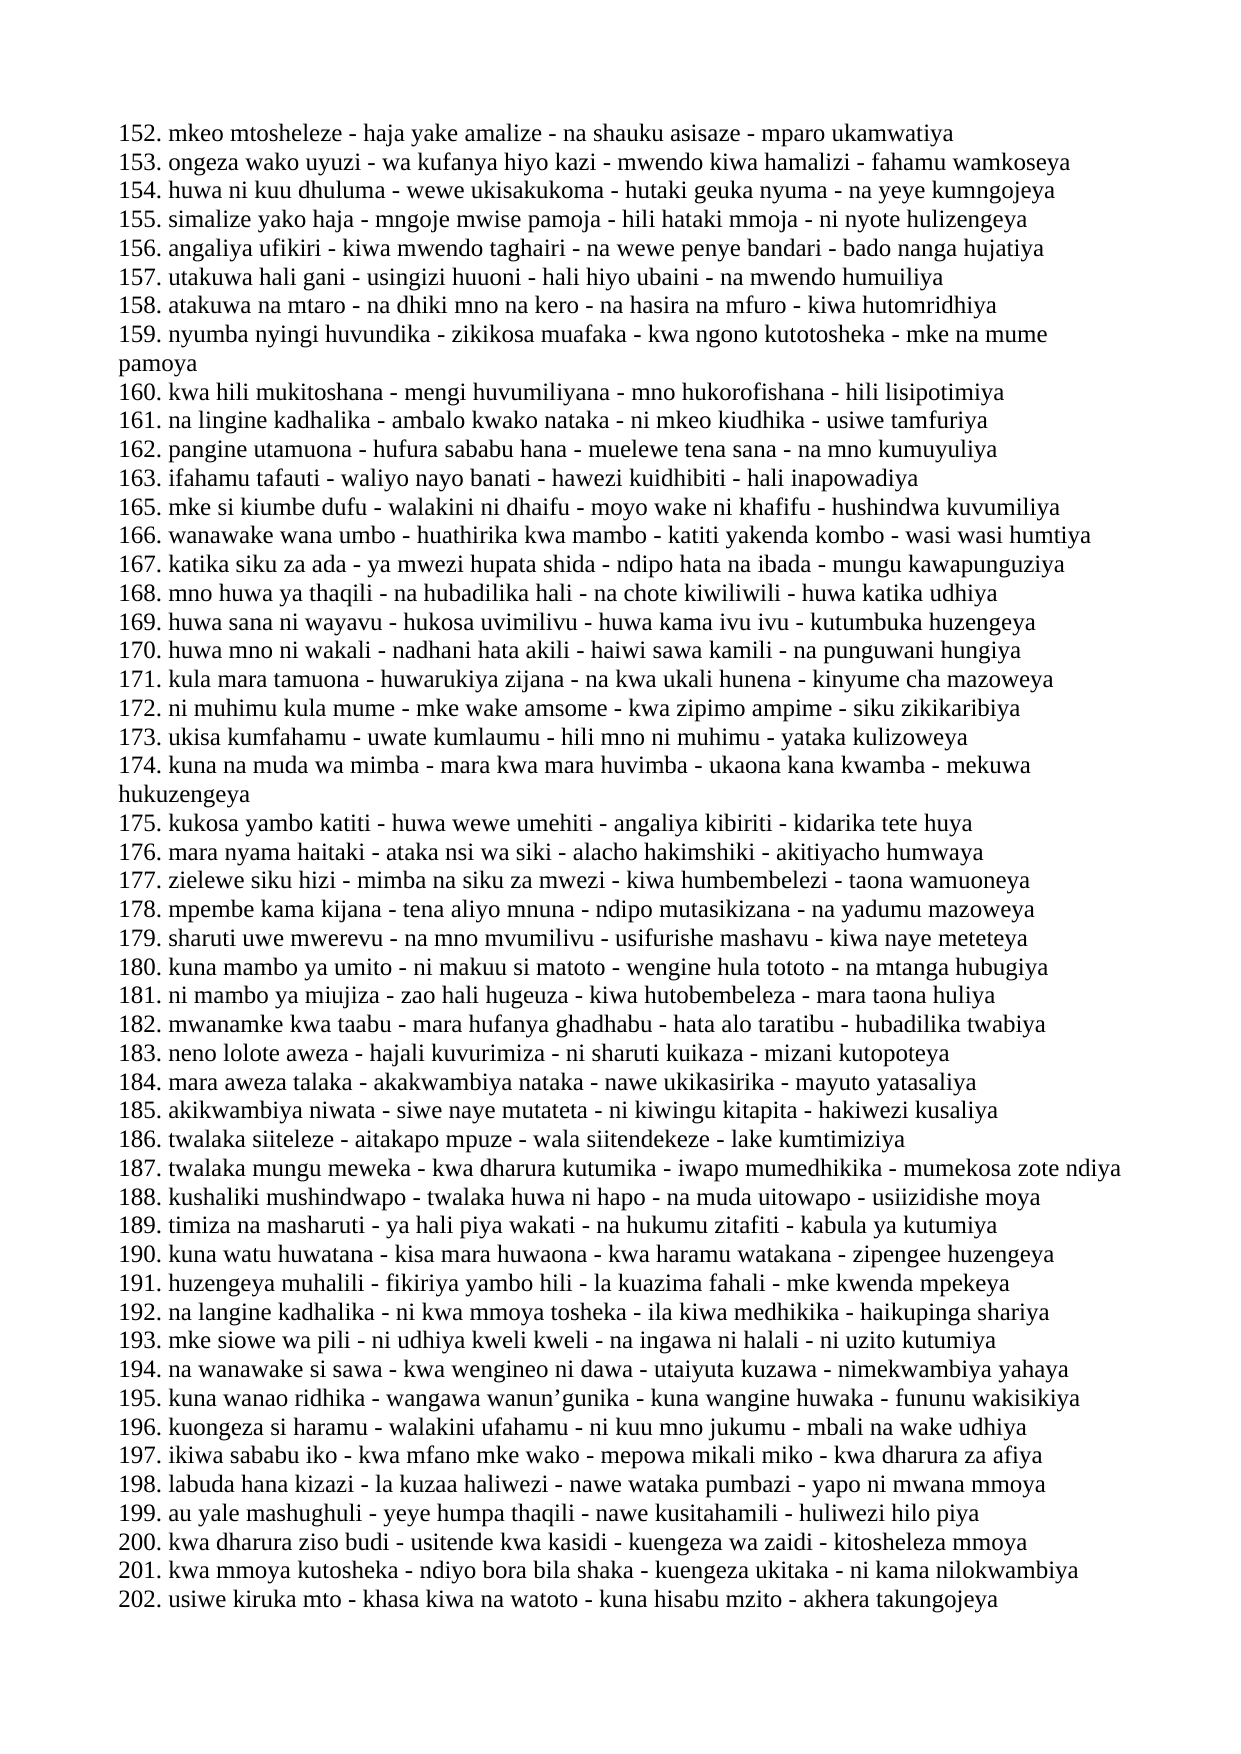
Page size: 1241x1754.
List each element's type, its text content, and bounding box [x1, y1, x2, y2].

text 189. timiza na masharuti - ya hali piya wakati - na hukumu zitafiti - kabula ya kutumiya [118, 1211, 1122, 1239]
text 171. kula mara tamuona - huwarukiya zijana - na kwa ukali hunena - kinyume cha mazoweya [118, 664, 1122, 693]
text 167. katika siku za ada - ya mwezi hupata shida - ndipo hata na ibada - mungu kawapunguziya [118, 549, 1122, 578]
text 152. mkeo mtosheleze - haja yake amalize - na shauku asisaze - mparo ukamwatiya [118, 118, 1122, 147]
text 187. twalaka mungu meweka - kwa dharura kutumika - iwapo mumedhikika - mumekosa zote ndiya [118, 1153, 1122, 1182]
text 173. ukisa kumfahamu - uwate kumlaumu - hili mno ni muhimu - yataka kulizoweya [118, 722, 1122, 751]
text 163. ifahamu tafauti - waliyo nayo banati - hawezi kuidhibiti - hali inapowadiya [118, 463, 1122, 492]
text 200. kwa dharura ziso budi - usitende kwa kasidi - kuengeza wa zaidi - kitosheleza mmoya [118, 1527, 1122, 1556]
text 156. angaliya ufikiri - kiwa mwendo taghairi - na wewe penye bandari - bado nanga hujatiya [118, 233, 1122, 262]
text 202. usiwe kiruka mto - khasa kiwa na watoto - kuna hisabu mzito - akhera takungojeya [118, 1584, 1122, 1613]
text 193. mke siowe wa pili - ni udhiya kweli kweli - na ingawa ni halali - ni uzito kutumiya [118, 1326, 1122, 1354]
text 184. mara aweza talaka - akakwambiya nataka - nawe ukikasirika - mayuto yatasaliya [118, 1067, 1122, 1096]
text 181. ni mambo ya miujiza - zao hali hugeuza - kiwa hutobembeleza - mara taona huliya [118, 981, 1122, 1009]
text 157. utakuwa hali gani - usingizi huuoni - hali hiyo ubaini - na mwendo humuiliya [118, 262, 1122, 291]
text 160. kwa hili mukitoshana - mengi huvumiliyana - mno hukorofishana - hili lisipotimiya [118, 377, 1122, 406]
text 190. kuna watu huwatana - kisa mara huwaona - kwa haramu watakana - zipengee huzengeya [118, 1239, 1122, 1268]
text 191. huzengeya muhalili - fikiriya yambo hili - la kuazima fahali - mke kwenda mpekeya [118, 1268, 1122, 1297]
text 196. kuongeza si haramu - walakini ufahamu - ni kuu mno jukumu - mbali na wake udhiya [118, 1412, 1122, 1441]
text 174. kuna na muda wa mimba - mara kwa mara huvimba - ukaona kana kwamba - mekuwa hukuzengeya [118, 751, 1122, 808]
text 165. mke si kiumbe dufu - walakini ni dhaifu - moyo wake ni khafifu - hushindwa kuvumiliya [118, 492, 1122, 521]
text 177. zielewe siku hizi - mimba na siku za mwezi - kiwa humbembelezi - taona wamuoneya [118, 866, 1122, 894]
text 182. mwanamke kwa taabu - mara hufanya ghadhabu - hata alo taratibu - hubadilika twabiya [118, 1009, 1122, 1038]
text 153. ongeza wako uyuzi - wa kufanya hiyo kazi - mwendo kiwa hamalizi - fahamu wamkoseya [118, 147, 1122, 176]
text 172. ni muhimu kula mume - mke wake amsome - kwa zipimo ampime - siku zikikaribiya [118, 693, 1122, 722]
text 183. neno lolote aweza - hajali kuvurimiza - ni sharuti kuikaza - mizani kutopoteya [118, 1038, 1122, 1067]
text 158. atakuwa na mtaro - na dhiki mno na kero - na hasira na mfuro - kiwa hutomridhiya [118, 291, 1122, 319]
text 185. akikwambiya niwata - siwe naye mutateta - ni kiwingu kitapita - hakiwezi kusaliya [118, 1096, 1122, 1124]
text 166. wanawake wana umbo - huathirika kwa mambo - katiti yakenda kombo - wasi wasi humtiya [118, 521, 1122, 549]
text 195. kuna wanao ridhika - wangawa wanun’gunika - kuna wangine huwaka - fununu wakisikiya [118, 1383, 1122, 1412]
text 192. na langine kadhalika - ni kwa mmoya tosheka - ila kiwa medhikika - haikupinga shariya [118, 1297, 1122, 1326]
text 155. simalize yako haja - mngoje mwise pamoja - hili hataki mmoja - ni nyote hulizengeya [118, 204, 1122, 233]
text 161. na lingine kadhalika - ambalo kwako nataka - ni mkeo kiudhika - usiwe tamfuriya [118, 406, 1122, 434]
text 198. labuda hana kizazi - la kuzaa haliwezi - nawe wataka pumbazi - yapo ni mwana mmoya [118, 1469, 1122, 1498]
text 176. mara nyama haitaki - ataka nsi wa siki - alacho hakimshiki - akitiyacho humwaya [118, 837, 1122, 866]
text 201. kwa mmoya kutosheka - ndiyo bora bila shaka - kuengeza ukitaka - ni kama nilokwambiya [118, 1556, 1122, 1584]
text 199. au yale mashughuli - yeye humpa thaqili - nawe kusitahamili - huliwezi hilo piya [118, 1498, 1122, 1527]
text 188. kushaliki mushindwapo - twalaka huwa ni hapo - na muda uitowapo - usiizidishe moya [118, 1182, 1122, 1211]
text 162. pangine utamuona - hufura sababu hana - muelewe tena sana - na mno kumuyuliya [118, 434, 1122, 463]
text 178. mpembe kama kijana - tena aliyo mnuna - ndipo mutasikizana - na yadumu mazoweya [118, 894, 1122, 923]
text 194. na wanawake si sawa - kwa wengineo ni dawa - utaiyuta kuzawa - nimekwambiya yahaya [118, 1354, 1122, 1383]
text 197. ikiwa sababu iko - kwa mfano mke wako - mepowa mikali miko - kwa dharura za afiya [118, 1441, 1122, 1469]
text 169. huwa sana ni wayavu - hukosa uvimilivu - huwa kama ivu ivu - kutumbuka huzengeya [118, 607, 1122, 636]
text 159. nyumba nyingi huvundika - zikikosa muafaka - kwa ngono kutotosheka - mke na mume pamoya [118, 319, 1122, 377]
text 179. sharuti uwe mwerevu - na mno mvumilivu - usifurishe mashavu - kiwa naye meteteya [118, 923, 1122, 952]
text 175. kukosa yambo katiti - huwa wewe umehiti - angaliya kibiriti - kidarika tete huya [118, 808, 1122, 837]
text 180. kuna mambo ya umito - ni makuu si matoto - wengine hula tototo - na mtanga hubugiya [118, 952, 1122, 981]
text 168. mno huwa ya thaqili - na hubadilika hali - na chote kiwiliwili - huwa katika udhiya [118, 578, 1122, 607]
text 186. twalaka siiteleze - aitakapo mpuze - wala siitendekeze - lake kumtimiziya [118, 1124, 1122, 1153]
text 154. huwa ni kuu dhuluma - wewe ukisakukoma - hutaki geuka nyuma - na yeye kumngojeya [118, 176, 1122, 204]
text 170. huwa mno ni wakali - nadhani hata akili - haiwi sawa kamili - na punguwani hungiya [118, 636, 1122, 664]
